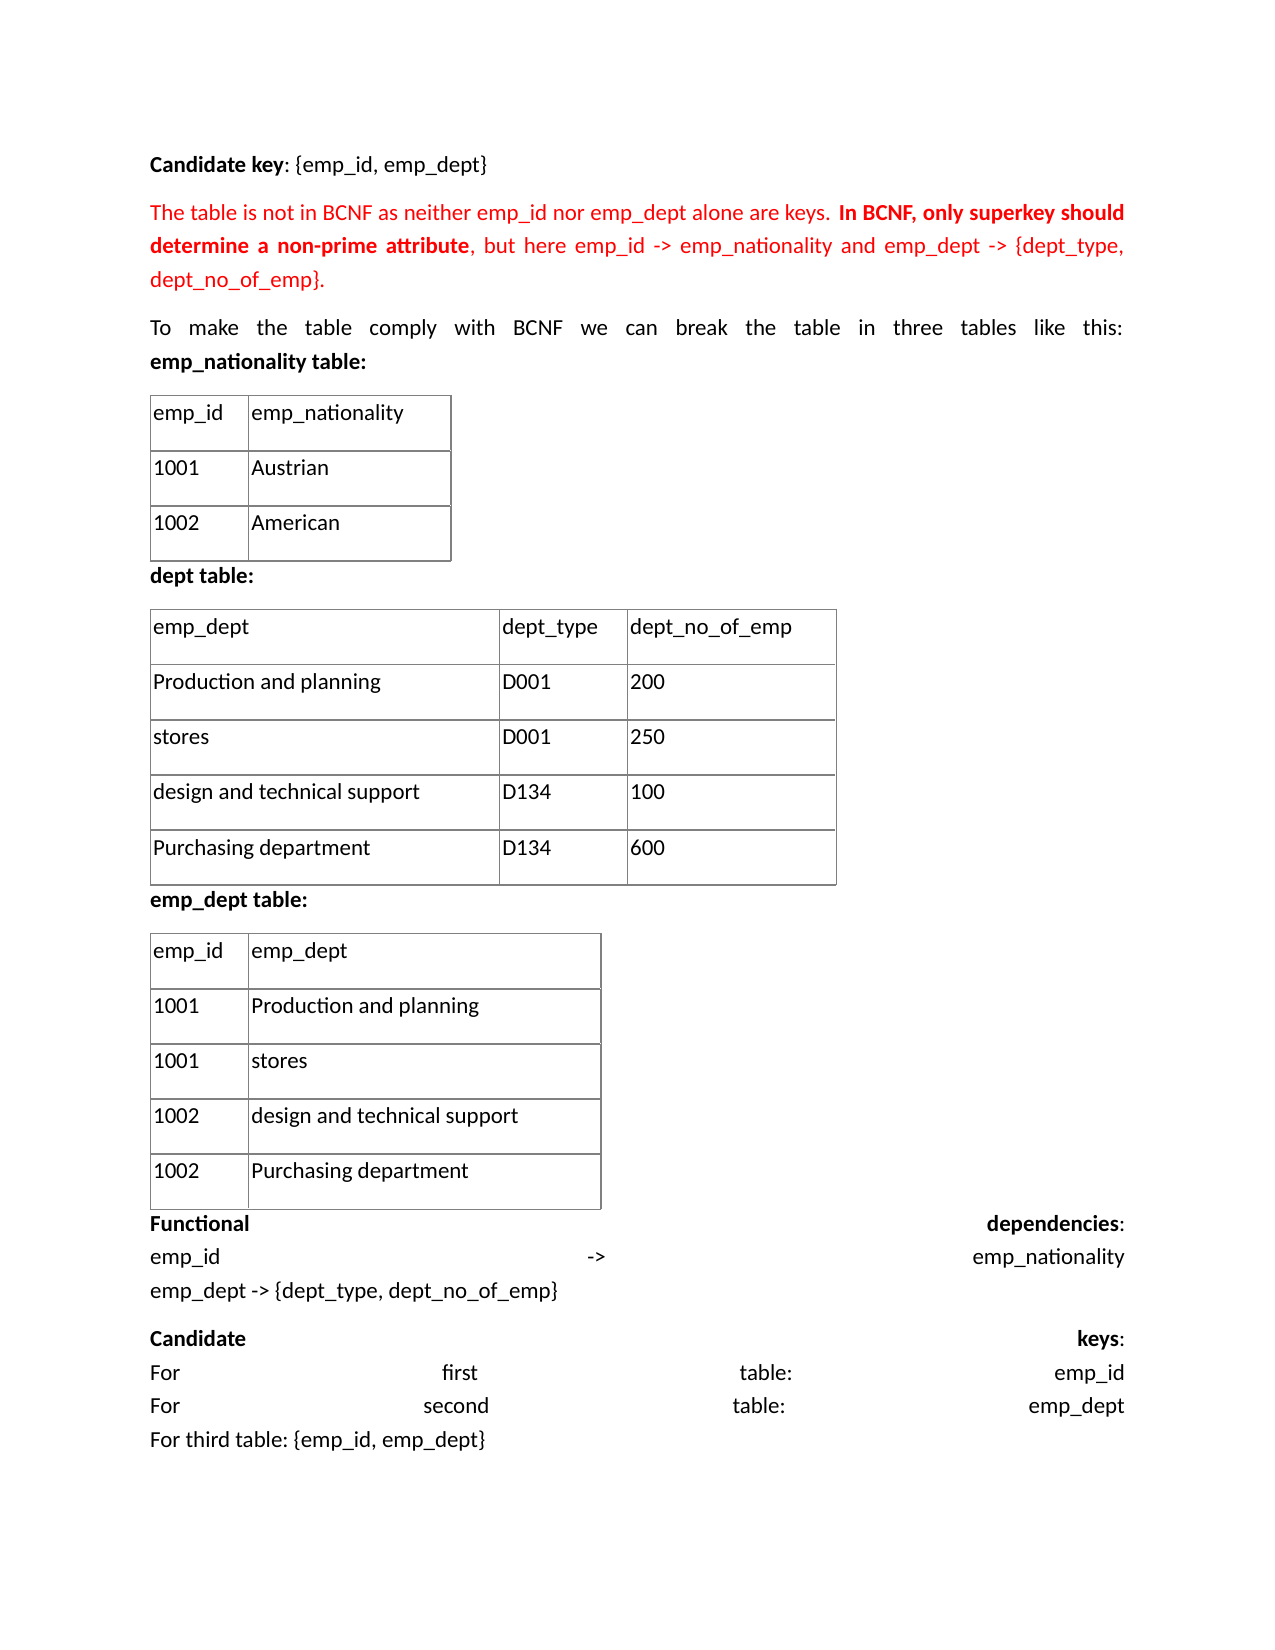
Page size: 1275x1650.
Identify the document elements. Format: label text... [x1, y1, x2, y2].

table_cell D001 [500, 721, 627, 774]
text Candidate key: {emp_id, emp_dept} [150, 150, 1125, 178]
table_header emp_nationality [249, 396, 450, 450]
table_header dept_type [500, 610, 627, 664]
table_header dept_no_of_emp [628, 610, 836, 664]
table_cell 100 [628, 774, 836, 829]
table_cell D001 [500, 665, 627, 719]
table_header emp_id [151, 396, 248, 450]
table_cell stores [151, 721, 499, 774]
table_cell D134 [500, 831, 627, 884]
table_cell design and technical support [151, 776, 499, 829]
table_header emp_id [151, 934, 248, 988]
table_cell 1002 [151, 507, 248, 560]
table_cell 600 [628, 829, 836, 884]
table_header emp_dept [249, 934, 600, 988]
table_cell 1002 [151, 1155, 248, 1208]
text emp_dept table: [150, 885, 1125, 913]
table_cell 1001 [151, 990, 248, 1043]
table_cell 1001 [151, 1045, 248, 1098]
table_cell stores [249, 1045, 600, 1098]
text dept table: [150, 561, 1125, 589]
table_cell 200 [628, 664, 836, 719]
table_cell Production and planning [249, 990, 600, 1043]
table_header emp_dept [151, 610, 499, 664]
table_cell Purchasing department [249, 1155, 600, 1208]
table_cell Austrian [249, 452, 450, 505]
text The table is not in BCNF as neither emp_id nor emp_dept alone are keys. In BCNF, only superkey should determine a non-prime attribute, but here emp_id -> emp_nationality and emp_dept -> {dept_type, dept_no_of_emp}. [150, 198, 1125, 293]
table_cell 250 [628, 719, 836, 774]
table_cell Production and planning [151, 665, 499, 719]
text To make the table comply with BCNF we can break the table in three tables like this: emp_nationality table: [150, 313, 1125, 375]
text Functional dependencies: emp_id -> emp_nationality emp_dept -> {dept_type, dept_no_of_emp} [150, 1209, 1125, 1304]
table_cell D134 [500, 776, 627, 829]
table_cell 1001 [151, 452, 248, 505]
table_cell American [249, 507, 450, 560]
table_cell 1002 [151, 1100, 248, 1153]
table_cell design and technical support [249, 1100, 600, 1153]
text Candidate keys: For first table: emp_id For second table: emp_dept For third table: {emp_id, emp_dept} [150, 1324, 1125, 1453]
table_cell Purchasing department [151, 831, 499, 884]
